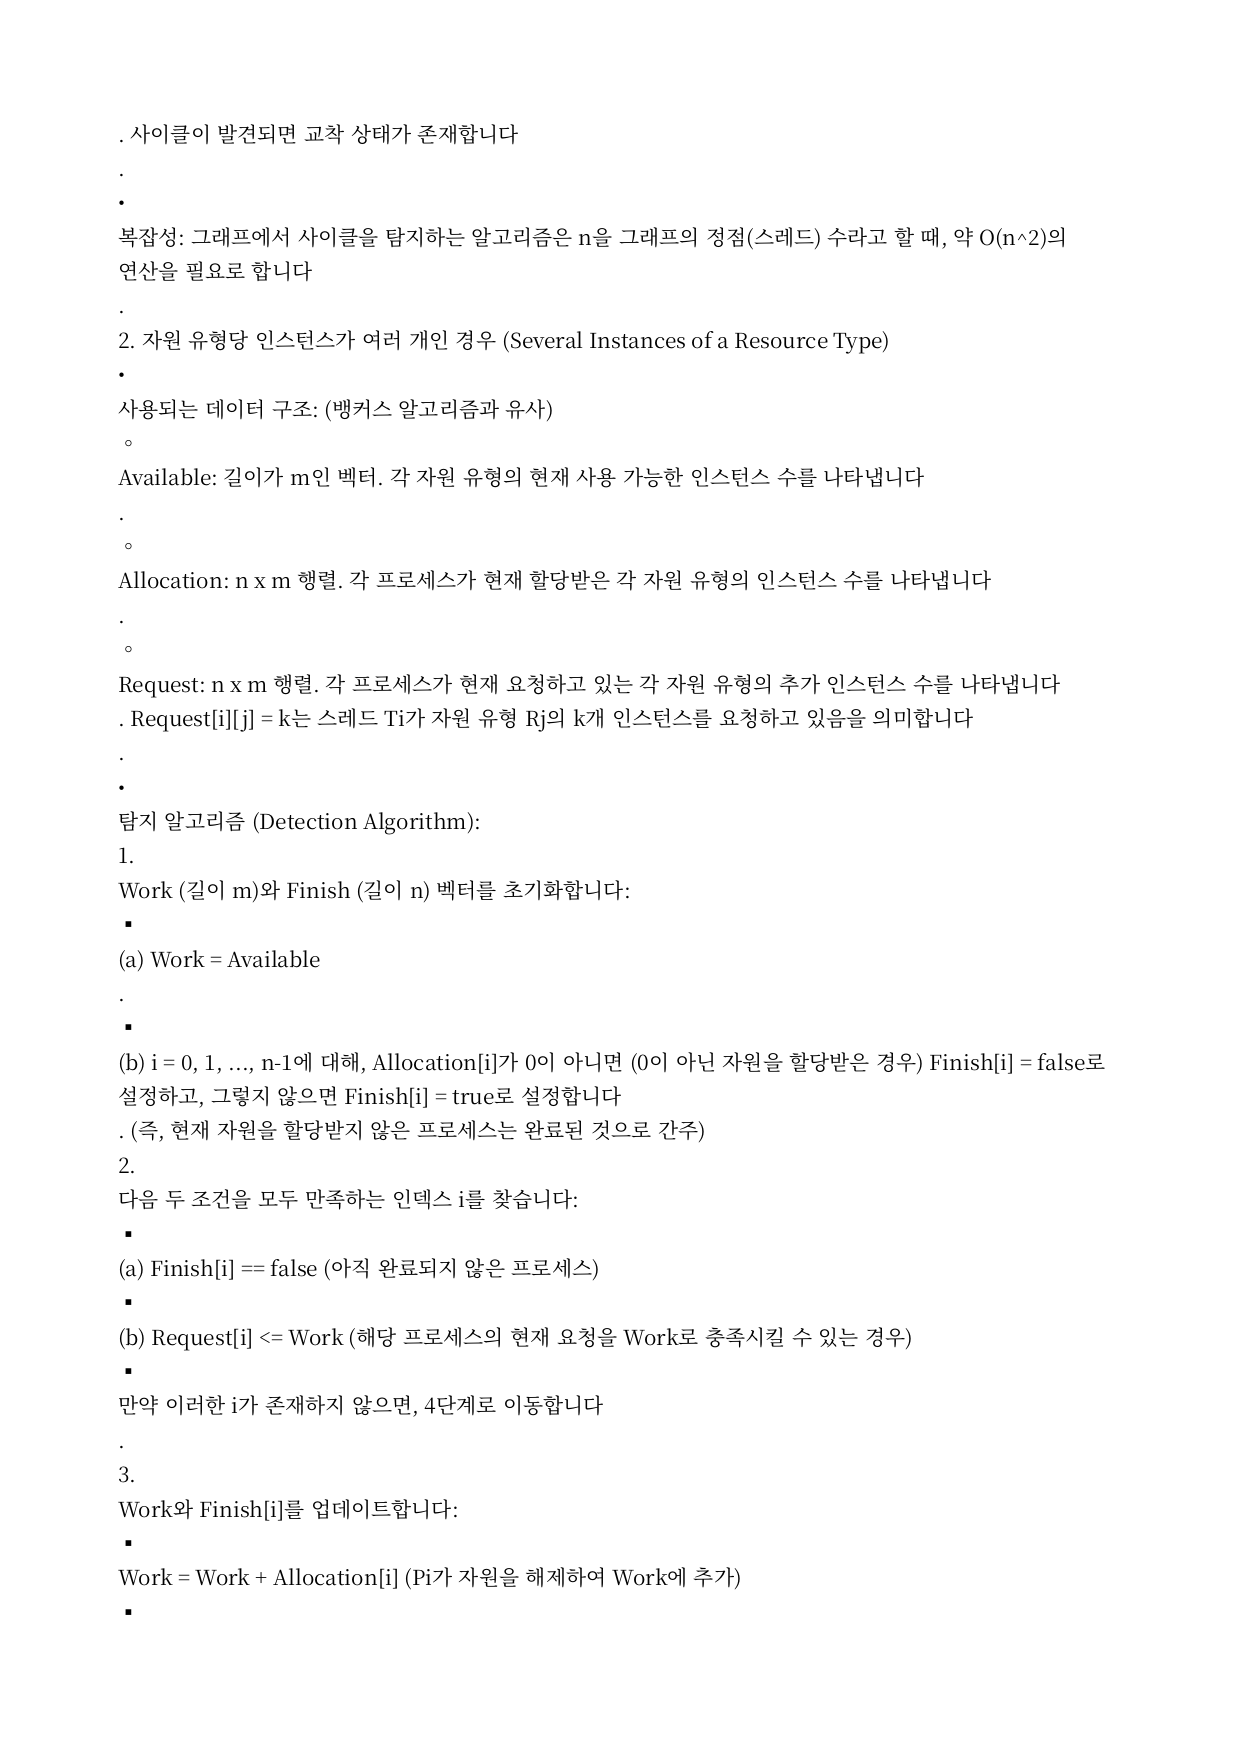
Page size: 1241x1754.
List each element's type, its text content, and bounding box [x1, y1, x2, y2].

text 복잡성: 그래프에서 사이클을 탐지하는 알고리즘은 n을 그래프의 정점(스레드) 수라고 할 때, 약 O(n^2)의 연산을 필요로 합니다 [118, 221, 1122, 286]
text 만약 이러한 i가 존재하지 않으면, 4단계로 이동합니다 [118, 1390, 1122, 1420]
text ▪ [118, 1012, 1122, 1042]
text 다음 두 조건을 모두 만족하는 인덱스 i를 찾습니다: [118, 1184, 1122, 1214]
text • [118, 771, 1122, 801]
text . [118, 496, 1122, 526]
text ◦ [118, 634, 1122, 664]
text 1. [118, 840, 1122, 870]
text (b) i = 0, 1, ..., n-1에 대해, Allocation[i]가 0이 아니면 (0이 아닌 자원을 할당받은 경우) Finish[i] = false로 설정하고, 그렇지 않으면 Finish[i] = true로 설정합니다 [118, 1046, 1122, 1111]
text . 사이클이 발견되면 교착 상태가 존재합니다 [118, 118, 1122, 148]
text 3. [118, 1459, 1122, 1489]
text (a) Work = Available [118, 943, 1122, 973]
text . (즉, 현재 자원을 할당받지 않은 프로세스는 완료된 것으로 간주) [118, 1115, 1122, 1145]
text . [118, 599, 1122, 629]
text Request: n x m 행렬. 각 프로세스가 현재 요청하고 있는 각 자원 유형의 추가 인스턴스 수를 나타냅니다 [118, 668, 1122, 698]
text 탐지 알고리즘 (Detection Algorithm): [118, 806, 1122, 836]
text Allocation: n x m 행렬. 각 프로세스가 현재 할당받은 각 자원 유형의 인스턴스 수를 나타냅니다 [118, 565, 1122, 595]
text Work (길이 m)와 Finish (길이 n) 벡터를 초기화합니다: [118, 874, 1122, 904]
text . [118, 737, 1122, 767]
text ▪ [118, 1596, 1122, 1626]
text ◦ [118, 427, 1122, 457]
text ◦ [118, 531, 1122, 561]
text ▪ [118, 1527, 1122, 1557]
text 2. 자원 유형당 인스턴스가 여러 개인 경우 (Several Instances of a Resource Type) [118, 324, 1122, 354]
text • [118, 187, 1122, 217]
text 2. [118, 1149, 1122, 1179]
text ▪ [118, 1218, 1122, 1248]
text Work = Work + Allocation[i] (Pi가 자원을 해제하여 Work에 추가) [118, 1562, 1122, 1592]
text ▪ [118, 1287, 1122, 1317]
text . [118, 290, 1122, 320]
text ▪ [118, 1356, 1122, 1386]
text . [118, 977, 1122, 1007]
text 사용되는 데이터 구조: (뱅커스 알고리즘과 유사) [118, 393, 1122, 423]
text (a) Finish[i] == false (아직 완료되지 않은 프로세스) [118, 1252, 1122, 1282]
text . Request[i][j] = k는 스레드 Ti가 자원 유형 Rj의 k개 인스턴스를 요청하고 있음을 의미합니다 [118, 702, 1122, 732]
text . [118, 152, 1122, 182]
text • [118, 359, 1122, 389]
text . [118, 1424, 1122, 1454]
text Available: 길이가 m인 벡터. 각 자원 유형의 현재 사용 가능한 인스턴스 수를 나타냅니다 [118, 462, 1122, 492]
text (b) Request[i] <= Work (해당 프로세스의 현재 요청을 Work로 충족시킬 수 있는 경우) [118, 1321, 1122, 1351]
text ▪ [118, 909, 1122, 939]
text Work와 Finish[i]를 업데이트합니다: [118, 1493, 1122, 1523]
